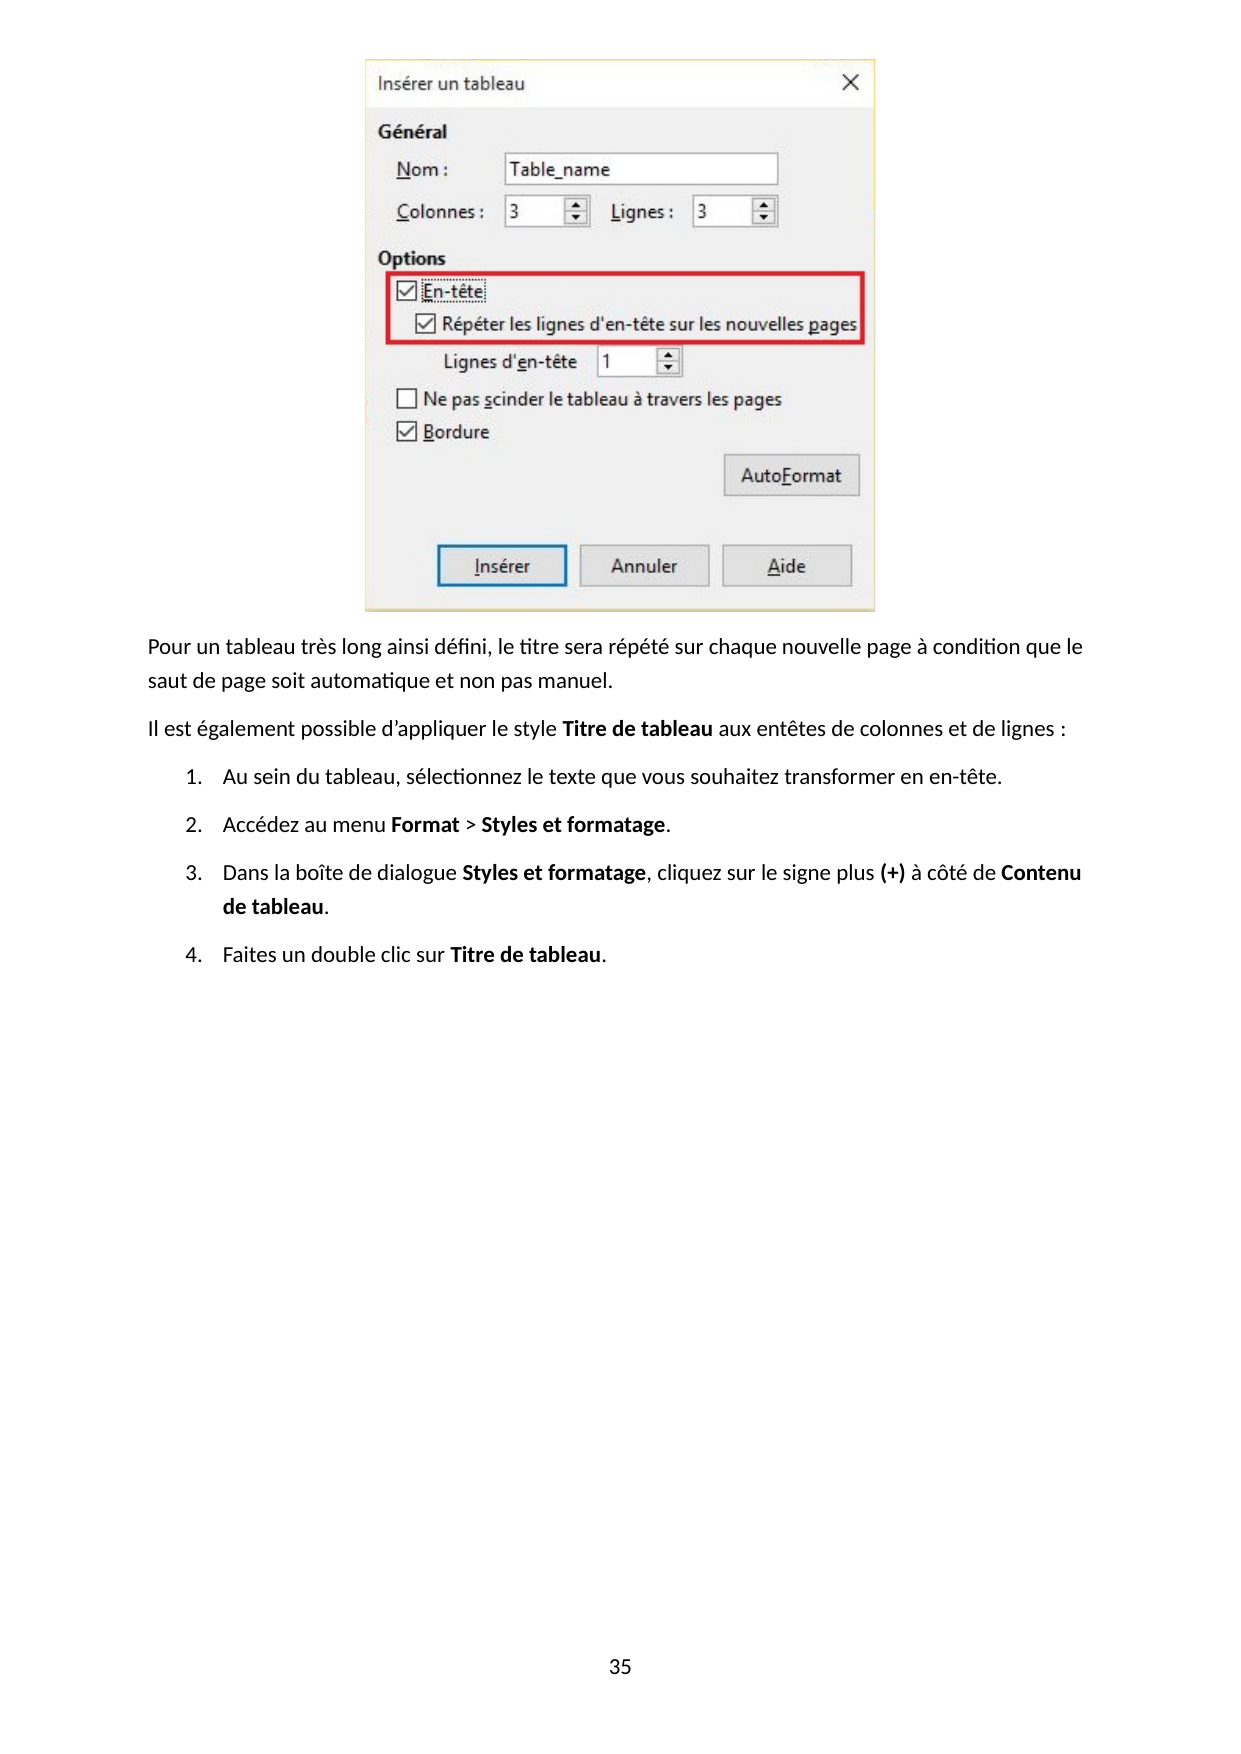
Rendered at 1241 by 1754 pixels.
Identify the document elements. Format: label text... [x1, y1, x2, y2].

list Dans la boîte de dialogue Styles et formatage, cliquez sur le signe plus (+) à côté de Contenu de tableau. [185, 858, 1093, 920]
list Accédez au menu Format > Styles et formatage. [185, 810, 1093, 838]
list Au sein du tableau, sélectionnez le texte que vous souhaitez transformer en en-tête. [185, 762, 1093, 790]
picture [364, 59, 876, 612]
text Il est également possible d’appliquer le style Titre de tableau aux entêtes de colonnes et de lignes : [148, 714, 1093, 742]
text Pour un tableau très long ainsi défini, le titre sera répété sur chaque nouvelle page à condition que le saut de page soit automatique et non pas manuel. [148, 632, 1093, 694]
list Faites un double clic sur Titre de tableau. [185, 940, 1093, 968]
